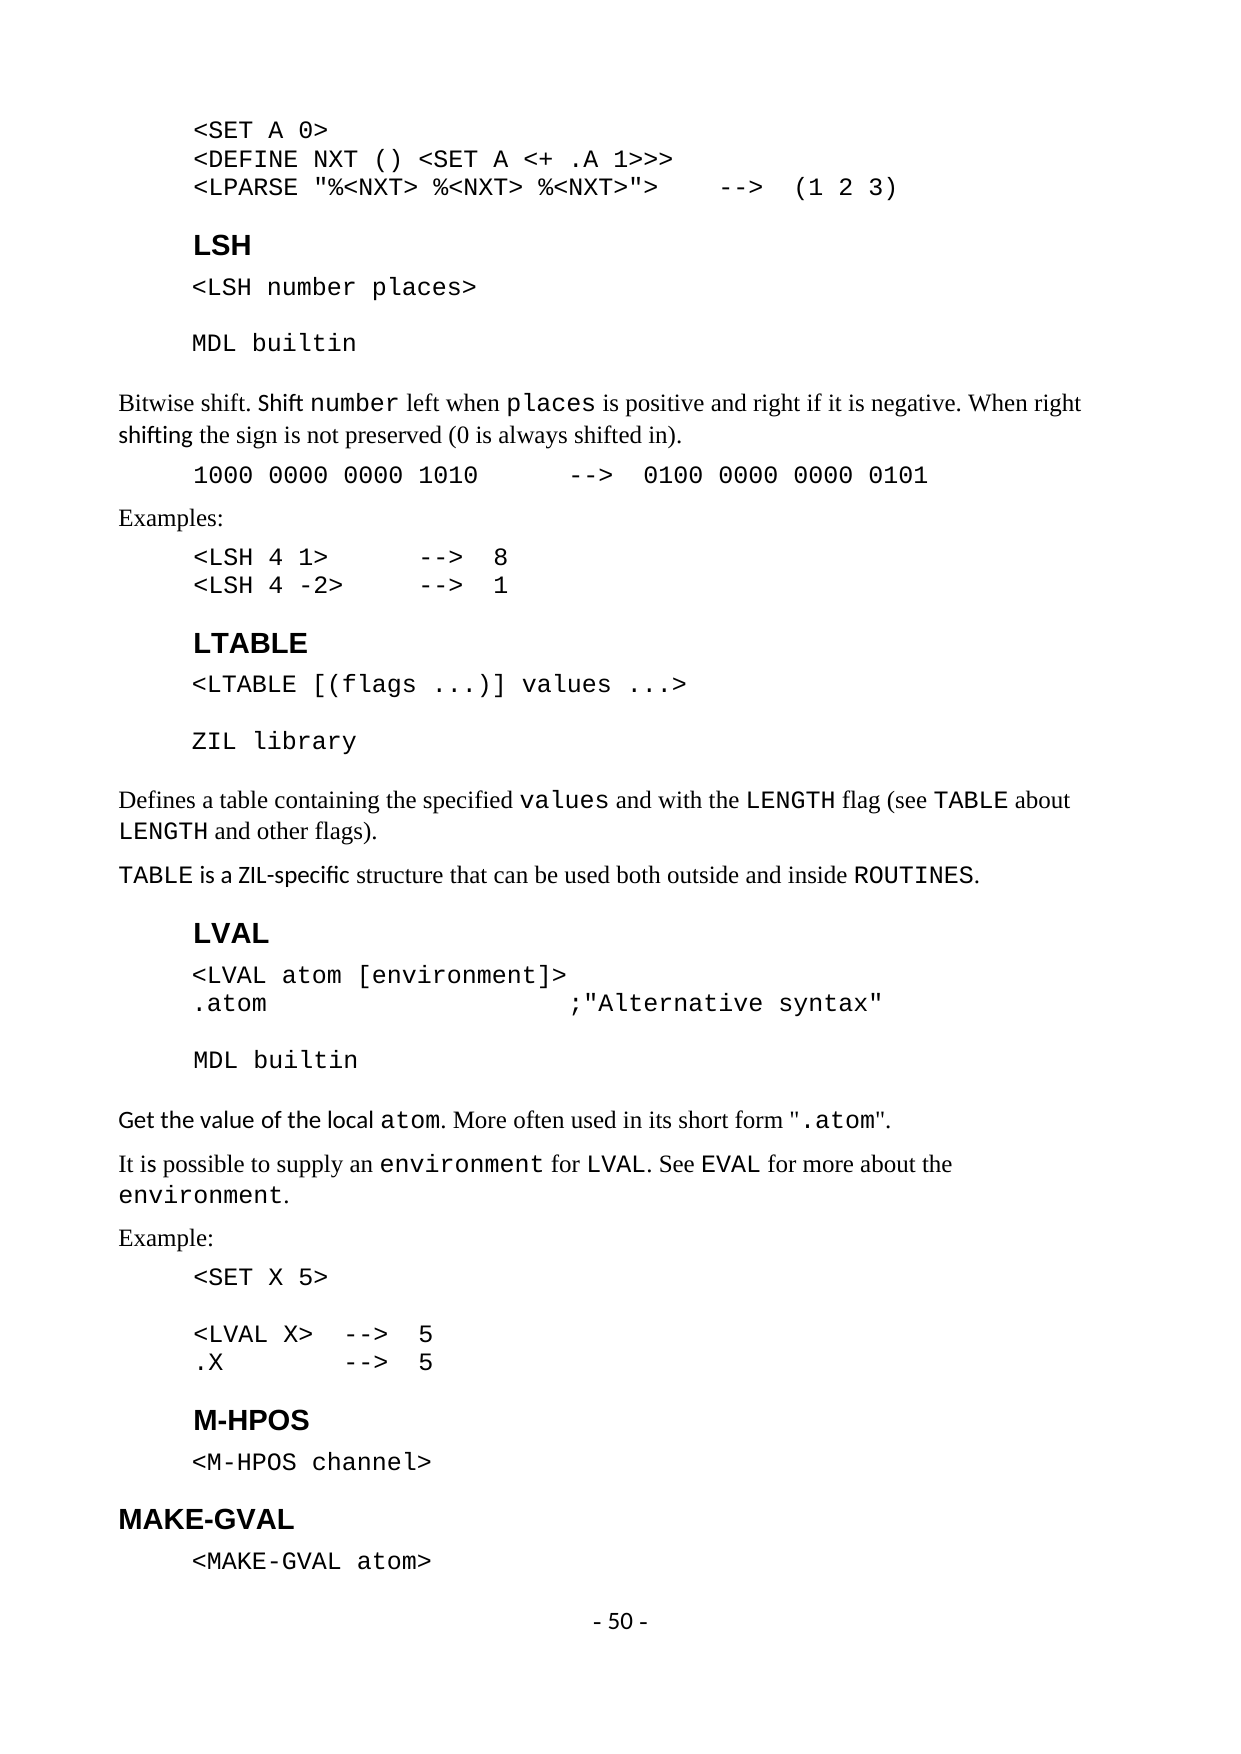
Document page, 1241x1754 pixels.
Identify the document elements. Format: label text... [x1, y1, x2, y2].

text <LSH number places> [192, 274, 1122, 302]
text Get the value of the local atom. More often used in its short form ".atom". [118, 1104, 1122, 1136]
text It is possible to supply an environment for LVAL. See EVAL for more about the environment. [118, 1148, 1122, 1211]
subtitle MAKE-GVAL [118, 1502, 1122, 1536]
text MDL builtin [118, 1047, 1122, 1076]
text <SET A 0> <DEFINE NXT () <SET A <+ .A 1>>> <LPARSE "%<NXT> %<NXT> %<NXT>"> --> (1 2 3) [118, 118, 1122, 203]
text 1000 0000 0000 1010 --> 0100 0000 0000 0101 [118, 462, 1122, 491]
text MDL builtin [192, 331, 1122, 359]
text Examples: [118, 503, 1122, 532]
text ZIL library [192, 729, 1122, 757]
text Defines a table containing the specified values and with the LENGTH flag (see TABLE about LENGTH and other flags). [118, 785, 1122, 847]
text <LSH 4 1> --> 8 <LSH 4 -2> --> 1 [192, 544, 1122, 601]
subtitle LSH [118, 228, 1122, 262]
text <LTABLE [(flags ...)] values ...> [192, 672, 1122, 700]
subtitle M-HPOS [118, 1403, 1122, 1437]
text <LVAL atom [environment]> .atom ;"Alternative syntax" [192, 962, 1122, 1019]
text <SET X 5> <LVAL X> --> 5 .X --> 5 [118, 1265, 1122, 1378]
text TABLE is a ZIL-specific structure that can be used both outside and inside ROUTINES. [118, 859, 1122, 891]
subtitle LVAL [118, 916, 1122, 950]
text <M-HPOS channel> [192, 1449, 1122, 1477]
text Example: [118, 1223, 1122, 1252]
text Bitwise shift. Shift number left when places is positive and right if it is negative. When right shifting the sign is not preserved (0 is always shifted in). [118, 387, 1122, 450]
subtitle LTABLE [118, 626, 1122, 659]
text <MAKE-GVAL atom> [192, 1548, 1122, 1577]
